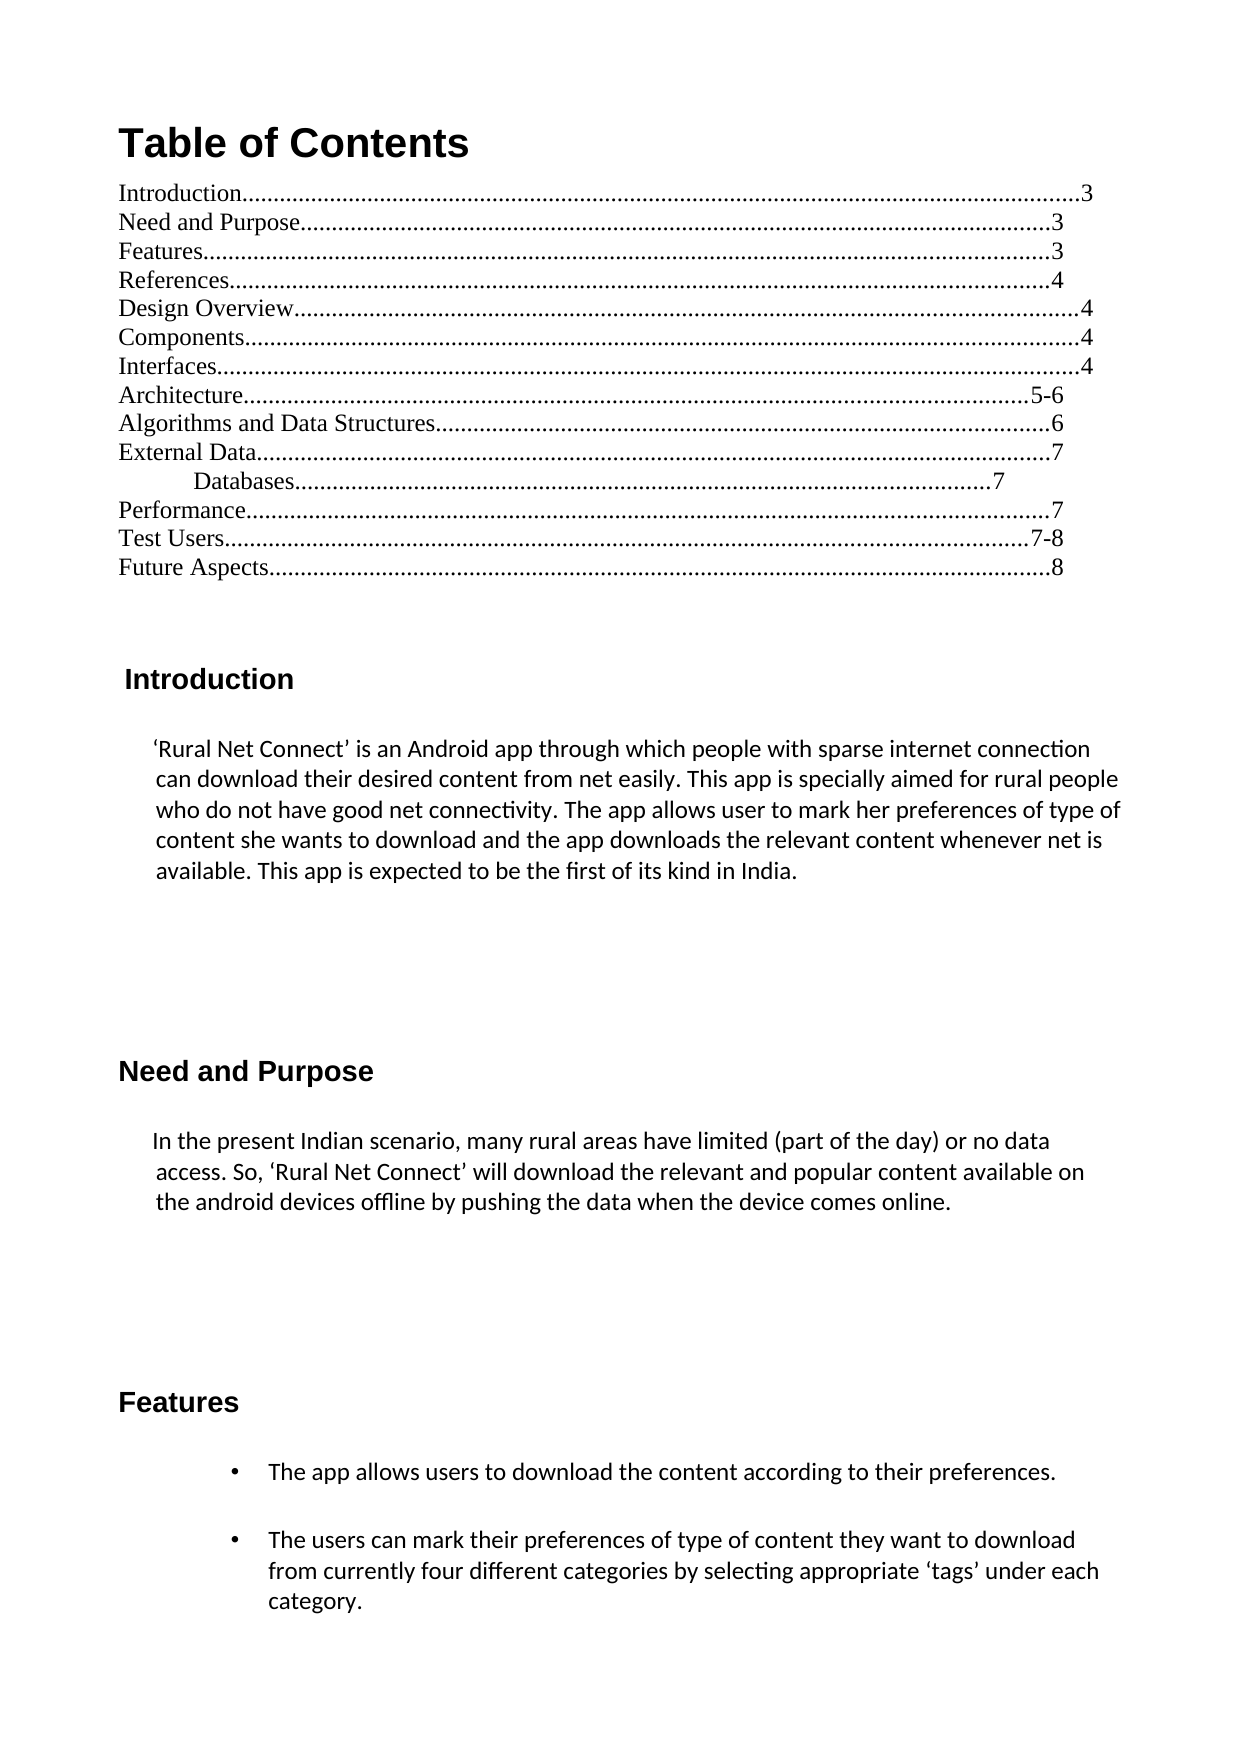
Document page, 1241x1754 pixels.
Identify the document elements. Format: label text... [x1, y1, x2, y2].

text Table of Contents [118, 118, 1122, 166]
text Test Users 7-8 [118, 523, 1122, 552]
text Need and Purpose 3 [118, 207, 1122, 236]
text Databases 7 [193, 466, 1122, 495]
text Performance 7 [118, 495, 1122, 523]
list The users can mark their preferences of type of content they want to download from currently four different categories by selecting appropriate ‘tags’ under each category. [231, 1524, 1122, 1616]
text Architecture 5-6 [118, 380, 1122, 408]
text Features [118, 1385, 1122, 1419]
text Interfaces 4 [118, 351, 1122, 380]
text ‘Rural Net Connect’ is an Android app through which people with sparse internet connection can download their desired content from net easily. This app is specially aimed for rural people who do not have good net connectivity. The app allows user to mark her preferences of type of content she wants to download and the app downloads the relevant content whenever net is available. This app is expected to be the first of its kind in India. [118, 733, 1122, 886]
text References 4 [118, 265, 1122, 293]
text Need and Purpose [118, 1054, 1122, 1088]
text Future Aspects 8 [118, 552, 1122, 581]
text Features 3 [118, 236, 1122, 265]
text Design Overview 4 [118, 293, 1122, 322]
text Components 4 [118, 322, 1122, 351]
text External Data 7 [118, 437, 1122, 466]
text Introduction 3 [118, 178, 1122, 207]
text Introduction [118, 662, 1122, 696]
text In the present Indian scenario, many rural areas have limited (part of the day) or no data access. So, ‘Rural Net Connect’ will download the relevant and popular content available on the android devices offline by pushing the data when the device comes online. [118, 1125, 1122, 1217]
list The app allows users to download the content according to their preferences. [231, 1456, 1122, 1487]
text Algorithms and Data Structures 6 [118, 408, 1122, 437]
